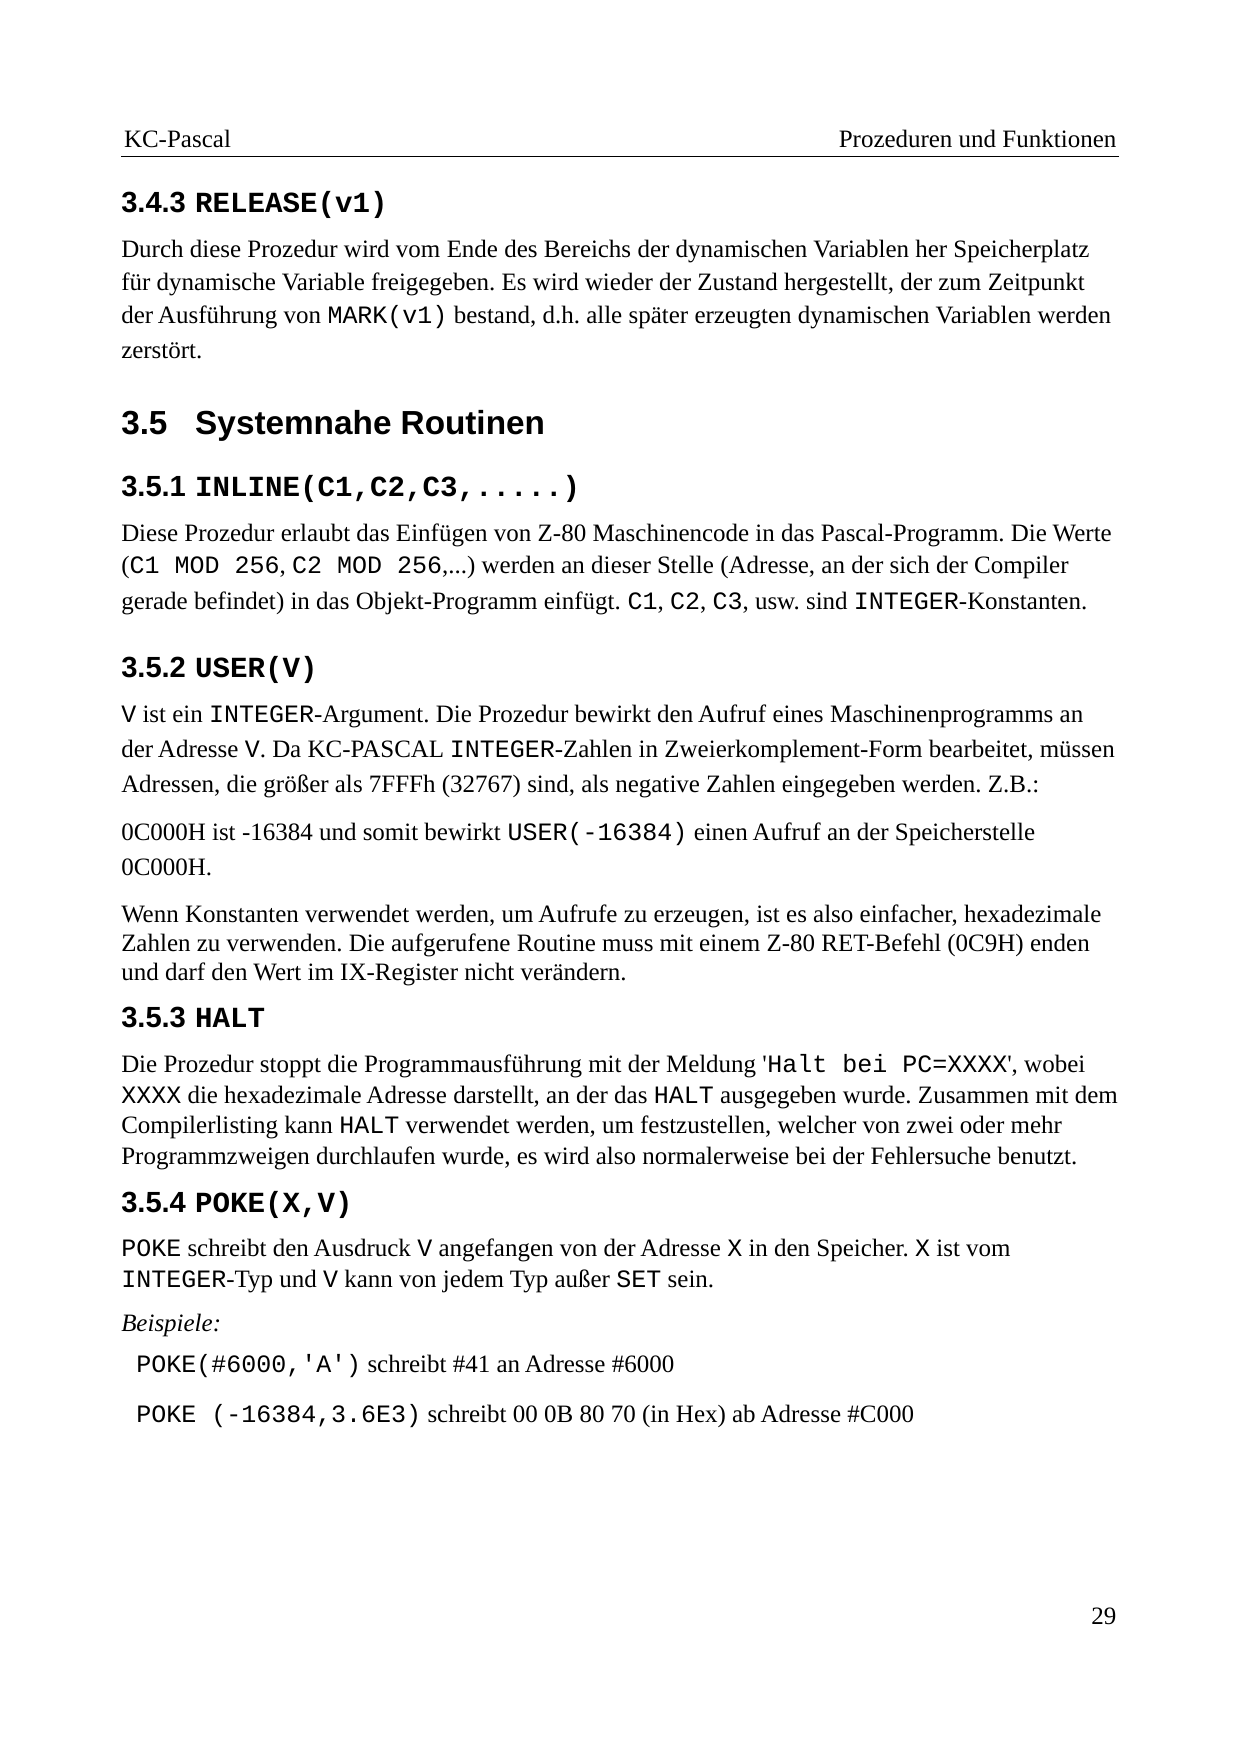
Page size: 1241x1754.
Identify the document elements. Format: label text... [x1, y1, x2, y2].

text Durch diese Prozedur wird vom Ende des Bereichs der dynamischen Variablen her Speicherplatz für dynamische Variable freigegeben. Es wird wieder der Zustand hergestellt, der zum Zeitpunkt der Ausführung von MARK(v1) bestand, d.h. alle später erzeugten dynamischen Variablen werden zerstört. [121, 234, 1119, 364]
subtitle POKE(X,V) [121, 1185, 1119, 1221]
subtitle RELEASE(v1) [121, 185, 1119, 221]
subtitle USER(V) [121, 650, 1119, 686]
text Beispiele: [121, 1308, 1119, 1336]
text Die Prozedur stoppt die Programmausführung mit der Meldung 'Halt bei PC=XXXX', wobei XXXX die hexadezimale Adresse darstellt, an der das HALT ausgegeben wurde. Zusammen mit dem Compilerlisting kann HALT verwendet werden, um festzustellen, welcher von zwei oder mehr Programmzweigen durchlaufen wurde, es wird also normalerweise bei der Fehlersuche benutzt. [121, 1049, 1119, 1170]
text 0C000H ist -16384 und somit bewirkt USER(-16384) einen Aufruf an der Speicherstelle 0C000H. [121, 817, 1119, 881]
subtitle INLINE(C1,C2,C3,.....) [121, 469, 1119, 505]
text Wenn Konstanten verwendet werden, um Aufrufe zu erzeugen, ist es also einfacher, hexadezimale Zahlen zu verwenden. Die aufgerufene Routine muss mit einem Z-80 RET-Befehl (0C9H) enden und darf den Wert im IX-Register nicht verändern. [121, 899, 1119, 986]
text POKE (-16384,3.6E3) schreibt 00 0B 80 70 (in Hex) ab Adresse #C000 [121, 1399, 1119, 1430]
text V ist ein INTEGER-Argument. Die Prozedur bewirkt den Aufruf eines Maschinenprogramms an der Adresse V. Da KC-PASCAL INTEGER-Zahlen in Zweierkomplement-Form bearbeitet, müssen Adressen, die größer als 7FFFh (32767) sind, als negative Zahlen eingegeben werden. Z.B.: [121, 699, 1119, 798]
subtitle Systemnahe Routinen [121, 403, 1119, 442]
text Diese Prozedur erlaubt das Einfügen von Z-80 Maschinencode in das Pascal-Programm. Die Werte (C1 MOD 256, C2 MOD 256,...) werden an dieser Stelle (Adresse, an der sich der Compiler gerade befindet) in das Objekt-Programm einfügt. C1, C2, C3, usw. sind INTEGER-Konstanten. [121, 518, 1119, 617]
text POKE schreibt den Ausdruck V angefangen von der Adresse X in den Speicher. X ist vom INTEGER-Typ und V kann von jedem Typ außer SET sein. [121, 1233, 1119, 1295]
subtitle HALT [121, 1000, 1119, 1036]
text POKE(#6000,'A') schreibt #41 an Adresse #6000 [121, 1349, 1119, 1380]
